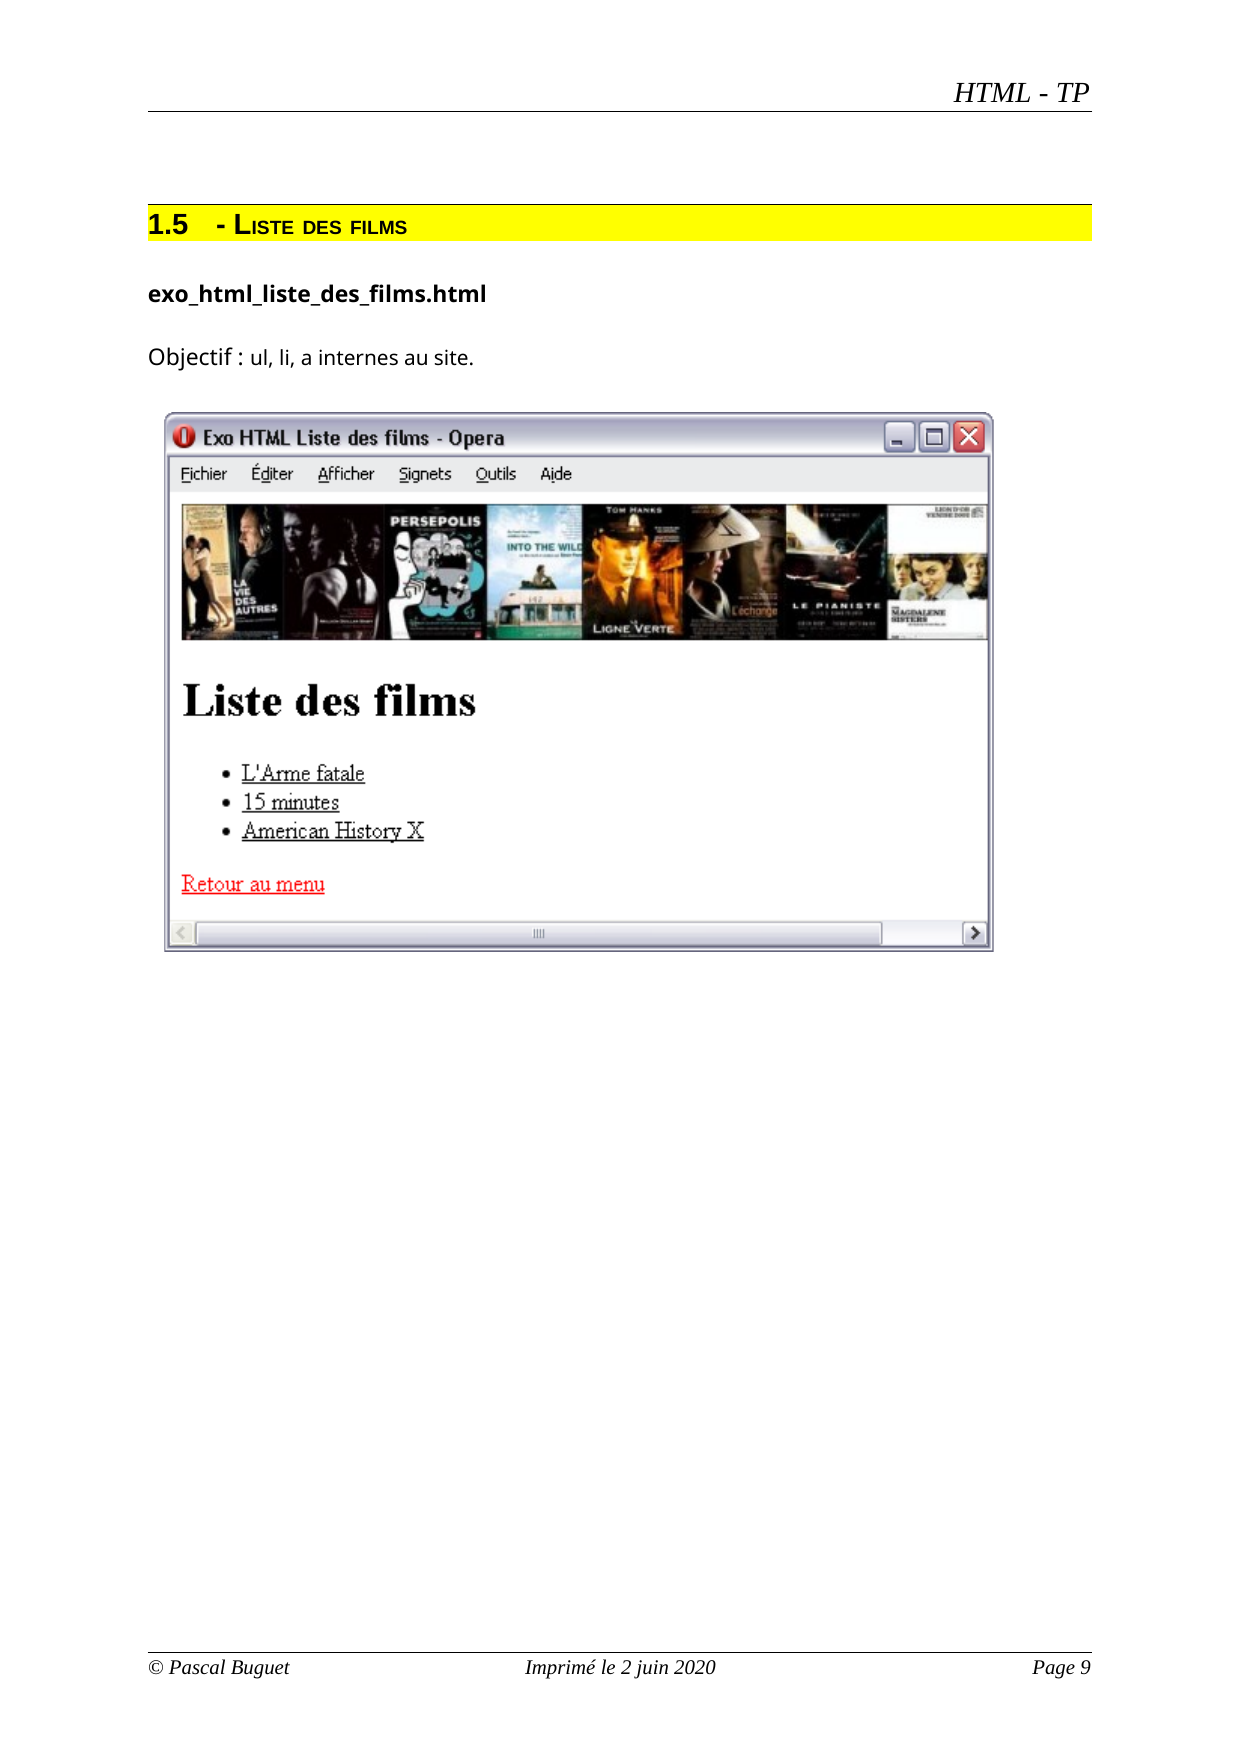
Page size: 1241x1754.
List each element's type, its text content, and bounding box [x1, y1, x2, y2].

text exo_html_liste_des_films.html [148, 278, 1092, 309]
subtitle - Liste des films [148, 205, 1092, 241]
text Objectif : ul, li, a internes au site. [148, 341, 1092, 372]
picture [164, 412, 994, 952]
